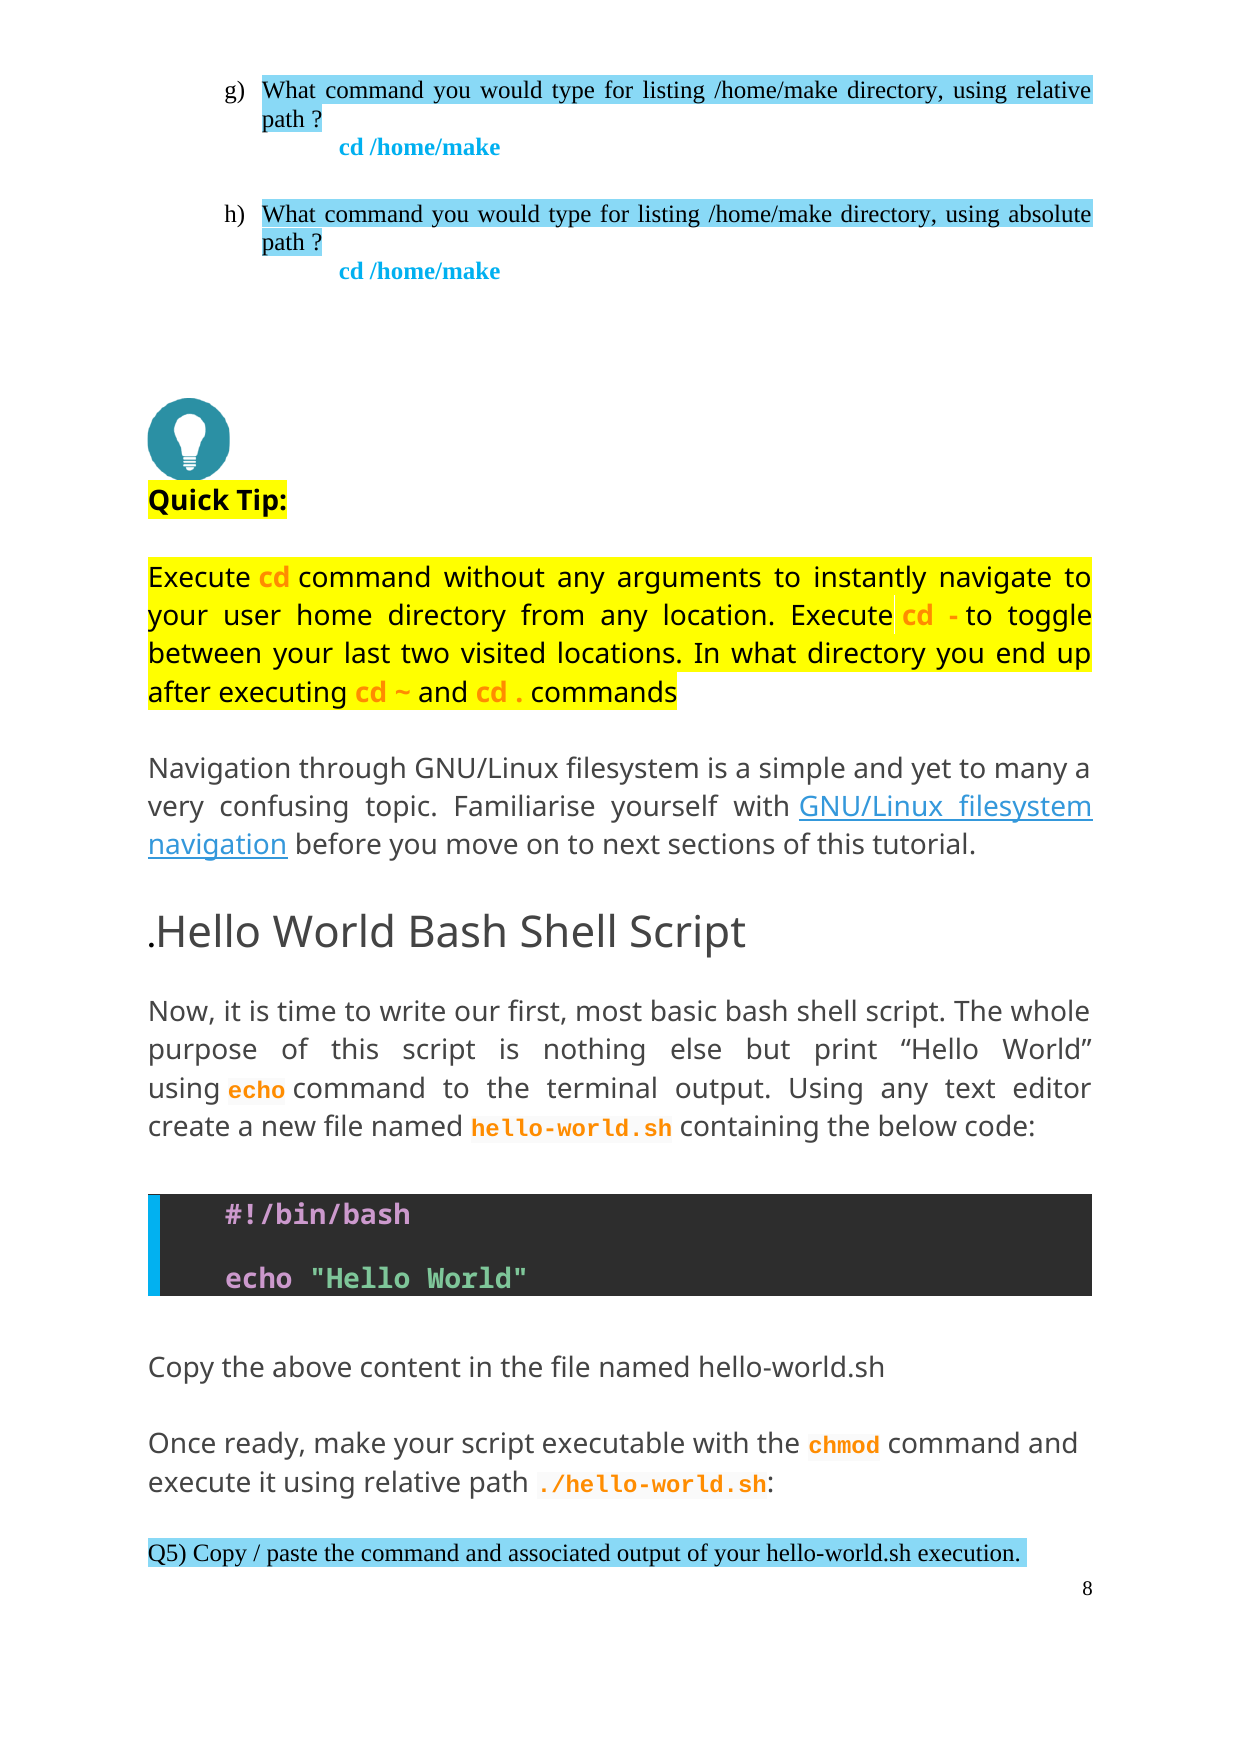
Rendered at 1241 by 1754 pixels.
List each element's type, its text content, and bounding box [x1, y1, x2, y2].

list What command you would type for listing /home/make directory, using relative path ? cd /home/make [224, 75, 1092, 161]
text Once ready, make your script executable with the chmod command and execute it using relative path ./hello-world.sh: [148, 1424, 1092, 1500]
text echo "Hello World" [160, 1258, 1092, 1296]
subtitle Hello World Bash Shell Script [148, 900, 1092, 960]
text #!/bin/bash [148, 1194, 1092, 1233]
text Copy the above content in the file named hello-world.sh [148, 1347, 1092, 1385]
picture [147, 398, 230, 481]
text Quick Tip: [148, 398, 1092, 519]
list What command you would type for listing /home/make directory, using absolute path ? cd /home/make [224, 199, 1092, 285]
text Navigation through GNU/Linux filesystem is a simple and yet to many a very confusing topic. Familiarise yourself with GNU/Linux filesystem navigation before you move on to next sections of this tutorial. [148, 748, 1092, 863]
text Q5) Copy / paste the command and associated output of your hello-world.sh execution. [148, 1538, 1092, 1567]
text Execute cd command without any arguments to instantly navigate to your user home directory from any location. Execute cd - to toggle between your last two visited locations. In what directory you end up after executing cd ~ and cd . commands [148, 557, 1092, 710]
text Now, it is time to write our first, most basic bash shell script. The whole purpose of this script is nothing else but print “Hello World” using echo command to the terminal output. Using any text editor create a new file named hello-world.sh containing the below code: [148, 991, 1092, 1144]
